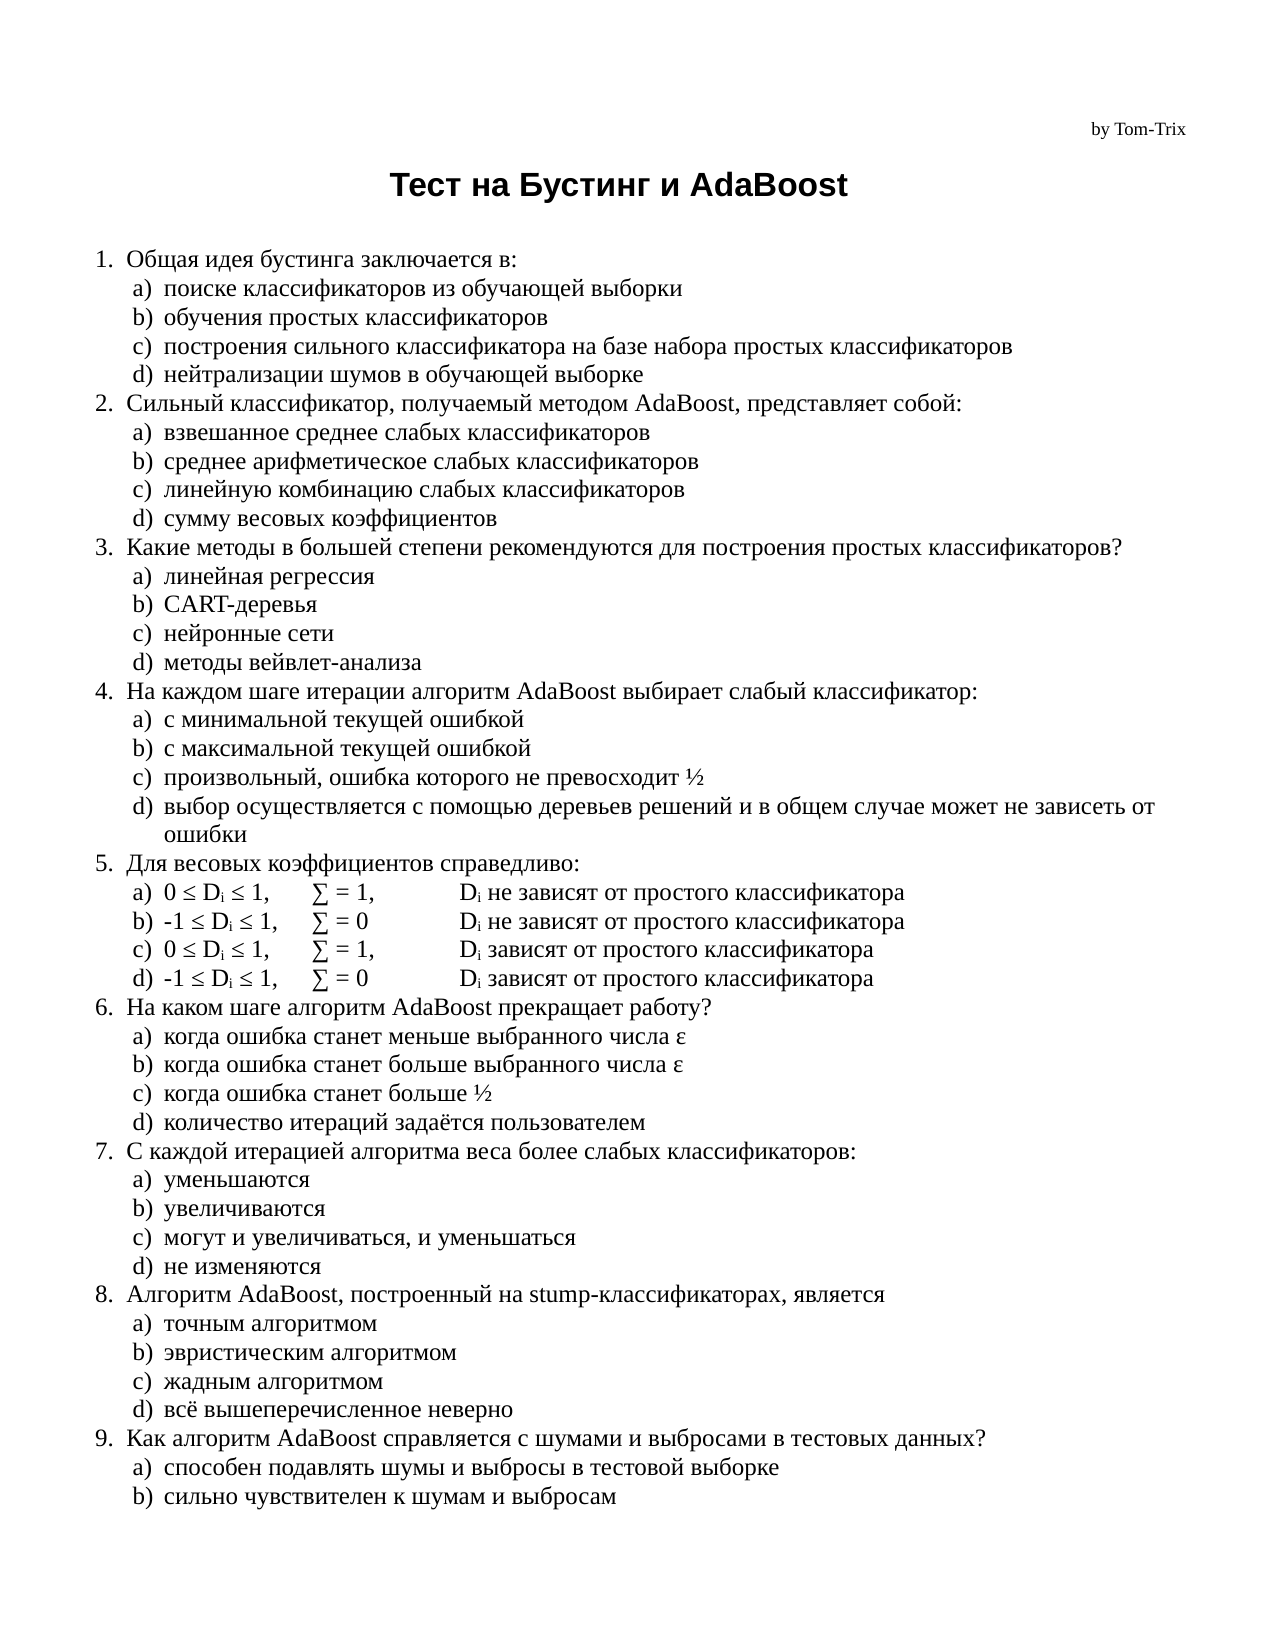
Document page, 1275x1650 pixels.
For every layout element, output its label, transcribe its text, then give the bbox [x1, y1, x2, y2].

list Для весовых коэффициентов справедливо: [89, 848, 1186, 877]
list выбор осуществляется с помощью деревьев решений и в общем случае может не зависеть от ошибки [126, 791, 1186, 848]
list когда ошибка станет меньше выбранного числа ε [126, 1021, 1186, 1049]
list сумму весовых коэффициентов [126, 503, 1186, 532]
list Сильный классификатор, получаемый методом AdaBoost, представляет собой: [89, 388, 1186, 417]
list построения сильного классификатора на базе набора простых классификаторов [126, 331, 1186, 359]
list с максимальной текущей ошибкой [126, 733, 1186, 762]
list нейтрализации шумов в обучающей выборке [126, 359, 1186, 388]
text by Tom-Trix [51, 118, 1186, 140]
list обучения простых классификаторов [126, 302, 1186, 331]
subtitle Тест на Бустинг и AdaBoost [51, 165, 1186, 203]
list 0 ≤ Di ≤ 1, ∑ = 1, Di не зависят от простого классификатора [126, 877, 1186, 906]
list с минимальной текущей ошибкой [126, 704, 1186, 733]
list поиске классификаторов из обучающей выборки [126, 273, 1186, 302]
list взвешанное среднее слабых классификаторов [126, 417, 1186, 446]
list На каком шаге алгоритм AdaBoost прекращает работу? [89, 992, 1186, 1021]
list всё вышеперечисленное неверно [126, 1394, 1186, 1423]
list Как алгоритм AdaBoost справляется с шумами и выбросами в тестовых данных? [89, 1423, 1186, 1452]
list могут и увеличиваться, и уменьшаться [126, 1222, 1186, 1251]
list способен подавлять шумы и выбросы в тестовой выборке [126, 1452, 1186, 1481]
list методы вейвлет-анализа [126, 647, 1186, 676]
list произвольный, ошибка которого не превосходит ½ [126, 762, 1186, 791]
list среднее арифметическое слабых классификаторов [126, 446, 1186, 474]
list На каждом шаге итерации алгоритм AdaBoost выбирает слабый классификатор: [89, 676, 1186, 704]
list когда ошибка станет больше ½ [126, 1078, 1186, 1107]
list линейную комбинацию слабых классификаторов [126, 474, 1186, 503]
list Алгоритм AdaBoost, построенный на stump-классификаторах, является [89, 1279, 1186, 1308]
list увеличиваются [126, 1193, 1186, 1222]
list 0 ≤ Di ≤ 1, ∑ = 1, Di зависят от простого классификатора [126, 934, 1186, 963]
list когда ошибка станет больше выбранного числа ε [126, 1049, 1186, 1078]
list не изменяются [126, 1251, 1186, 1279]
list линейная регрессия [126, 561, 1186, 589]
list эвристическим алгоритмом [126, 1337, 1186, 1366]
list -1 ≤ Di ≤ 1, ∑ = 0 Di не зависят от простого классификатора [126, 906, 1186, 934]
list жадным алгоритмом [126, 1366, 1186, 1394]
list -1 ≤ Di ≤ 1, ∑ = 0 Di зависят от простого классификатора [126, 963, 1186, 992]
list нейронные сети [126, 618, 1186, 647]
list количество итераций задаётся пользователем [126, 1107, 1186, 1136]
list CART-деревья [126, 589, 1186, 618]
list Какие методы в большей степени рекомендуются для построения простых классификаторов? [89, 532, 1186, 561]
list С каждой итерацией алгоритма веса более слабых классификаторов: [89, 1136, 1186, 1164]
list Общая идея бустинга заключается в: [89, 244, 1186, 273]
list точным алгоритмом [126, 1308, 1186, 1337]
list уменьшаются [126, 1164, 1186, 1193]
list сильно чувствителен к шумам и выбросам [126, 1481, 1186, 1509]
